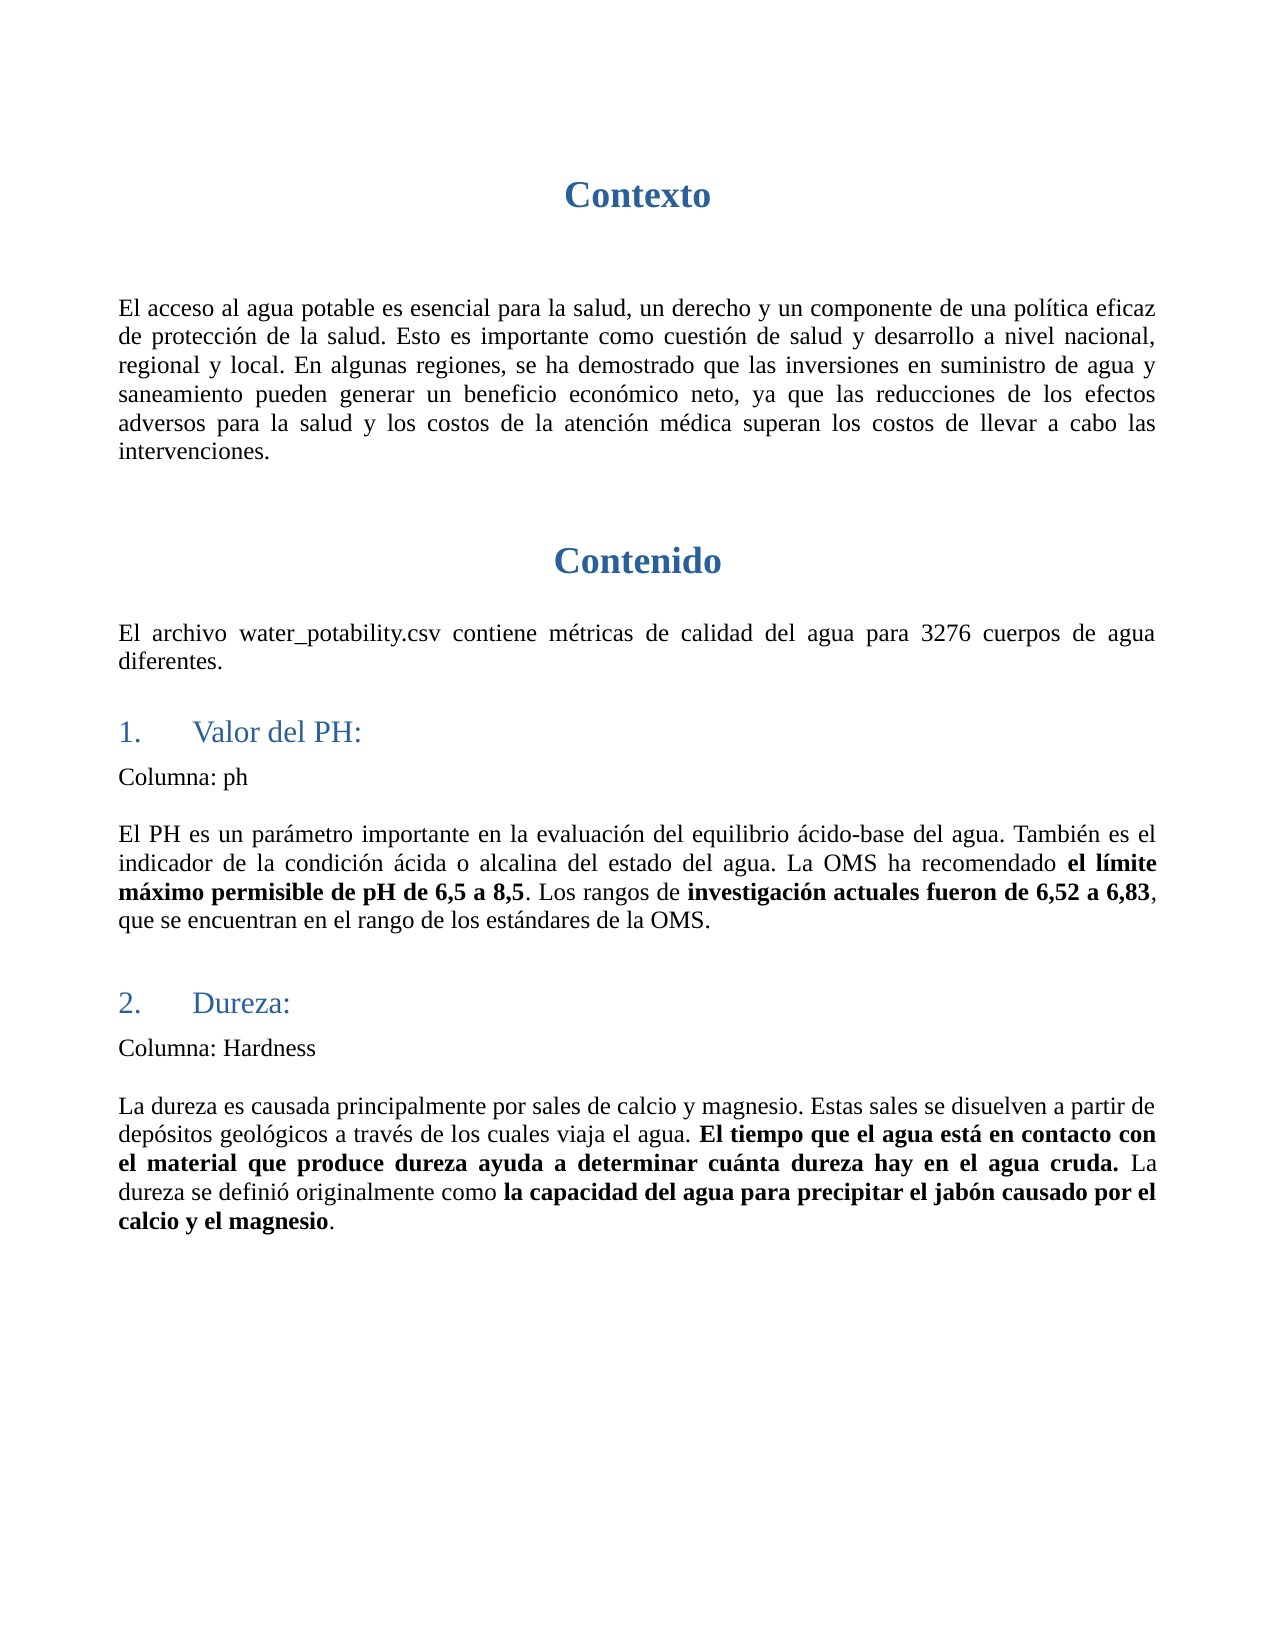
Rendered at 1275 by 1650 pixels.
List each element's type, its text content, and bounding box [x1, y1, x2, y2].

subtitle Valor del PH: [118, 713, 1157, 749]
text El acceso al agua potable es esencial para la salud, un derecho y un componente de una política eficaz de protección de la salud. Esto es importante como cuestión de salud y desarrollo a nivel nacional, regional y local. En algunas regiones, se ha demostrado que las inversiones en suministro de agua y saneamiento pueden generar un beneficio económico neto, ya que las reducciones de los efectos adversos para la salud y los costos de la atención médica superan los costos de llevar a cabo las intervenciones. [118, 293, 1157, 465]
subtitle Contexto [118, 172, 1157, 216]
subtitle Contenido [118, 538, 1157, 581]
text Columna: Hardness [118, 1033, 1157, 1062]
text El PH es un parámetro importante en la evaluación del equilibrio ácido-base del agua. También es el indicador de la condición ácida o alcalina del estado del agua. La OMS ha recomendado el límite máximo permisible de pH de 6,5 a 8,5. Los rangos de investigación actuales fueron de 6,52 a 6,83, que se encuentran en el rango de los estándares de la OMS. [118, 819, 1157, 934]
text El archivo water_potability.csv contiene métricas de calidad del agua para 3276 cuerpos de agua diferentes. [118, 618, 1157, 675]
text Columna: ph [118, 762, 1157, 791]
text La dureza es causada principalmente por sales de calcio y magnesio. Estas sales se disuelven a partir de depósitos geológicos a través de los cuales viaja el agua. El tiempo que el agua está en contacto con el material que produce dureza ayuda a determinar cuánta dureza hay en el agua cruda. La dureza se definió originalmente como la capacidad del agua para precipitar el jabón causado por el calcio y el magnesio. [118, 1091, 1157, 1234]
subtitle Dureza: [118, 985, 1157, 1021]
